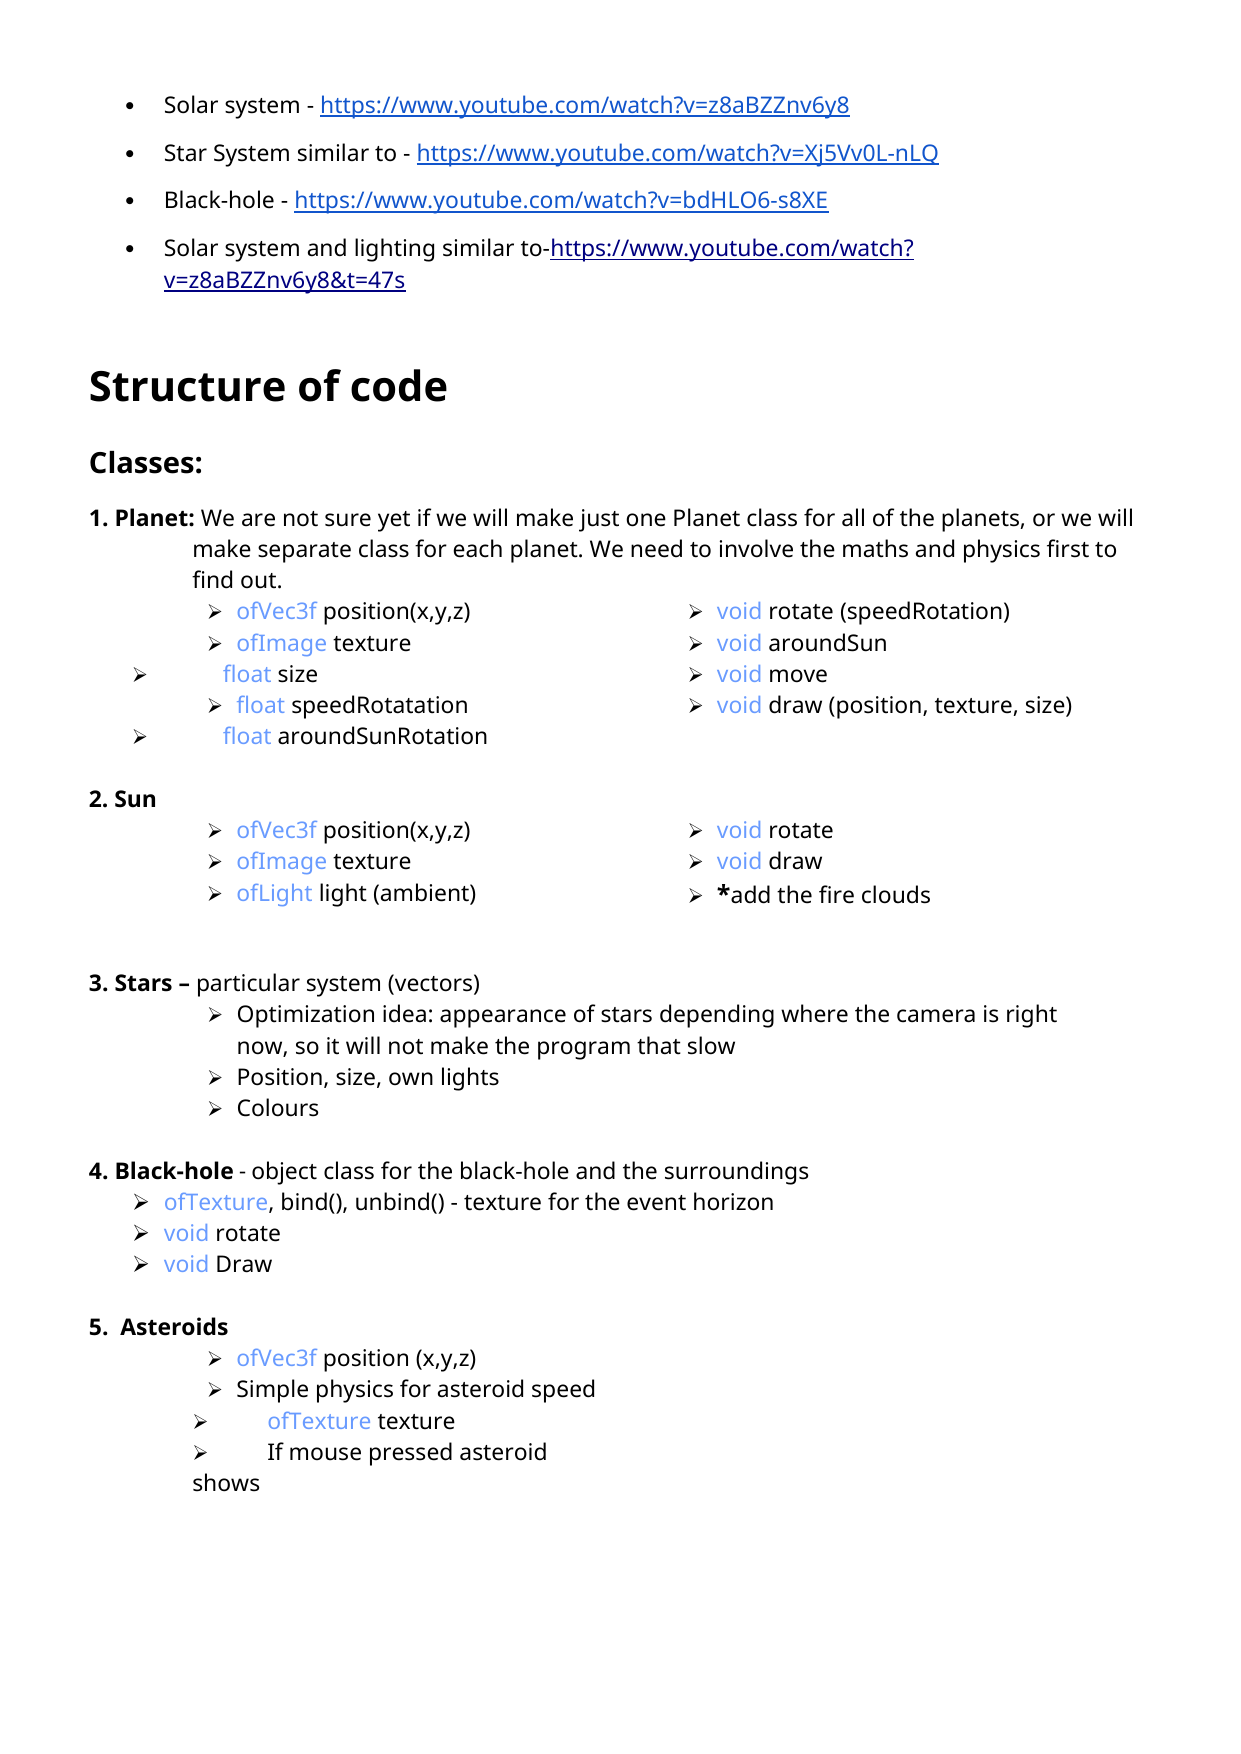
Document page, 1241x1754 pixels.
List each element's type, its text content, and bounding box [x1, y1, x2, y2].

list Optimization idea: appearance of stars depending where the camera is right now, so it will not make the program that slow [207, 998, 1093, 1061]
list ofVec3f position(x,y,z) [207, 595, 583, 627]
list ofVec3f position(x,y,z) [207, 814, 583, 845]
list float size [132, 658, 583, 689]
text Structure of code [89, 357, 1152, 414]
list ofVec3f position (x,y,z) [192, 1342, 620, 1373]
list void rotate [89, 1217, 1093, 1248]
list *add the fire clouds [687, 877, 1093, 911]
list ofImage texture [207, 845, 583, 877]
list void draw (position, texture, size) [687, 689, 1093, 720]
list float aroundSunRotation [132, 720, 583, 752]
list Colours [207, 1092, 1093, 1123]
text Classes: [89, 442, 1152, 482]
list Solar system and lighting similar to-https://www.youtube.com/watch?v=z8aBZZnv6y8&t=47s [126, 232, 1152, 295]
list float speedRotatation [207, 689, 583, 720]
text 3. Stars – particular system (vectors) [89, 967, 1093, 998]
list ofLight light (ambient) [207, 877, 583, 908]
text 2. Sun [88, 783, 1093, 814]
list void aroundSun [687, 627, 1093, 658]
list ofTexture, bind(), unbind() - texture for the event horizon [89, 1186, 1093, 1217]
list Simple physics for asteroid speed [192, 1373, 620, 1404]
text 4. Black-hole - object class for the black-hole and the surroundings [89, 1154, 1093, 1186]
text 5. Asteroids [89, 1311, 1093, 1342]
list ofTexture texture [192, 1404, 576, 1436]
list Black-hole - https://www.youtube.com/watch?v=bdHLO6-s8XE [126, 184, 1152, 216]
list Solar system - https://www.youtube.com/watch?v=z8aBZZnv6y8 [126, 89, 1152, 120]
list Position, size, own lights [207, 1061, 1093, 1092]
text 1. Planet: We are not sure yet if we will make just one Planet class for all of the planets, or we will make separate class for each planet. We need to involve the maths and physics first to find out. [89, 502, 1152, 595]
list void move [687, 658, 1093, 689]
list void Draw [89, 1248, 1093, 1279]
list ofImage texture [207, 627, 583, 658]
list Star System similar to - https://www.youtube.com/watch?v=Xj5Vv0L-nLQ [126, 137, 1152, 168]
list void rotate (speedRotation) [687, 595, 1093, 627]
list If mouse pressed asteroid shows [192, 1436, 576, 1498]
list void draw [687, 845, 1093, 877]
list void rotate [687, 814, 1093, 845]
